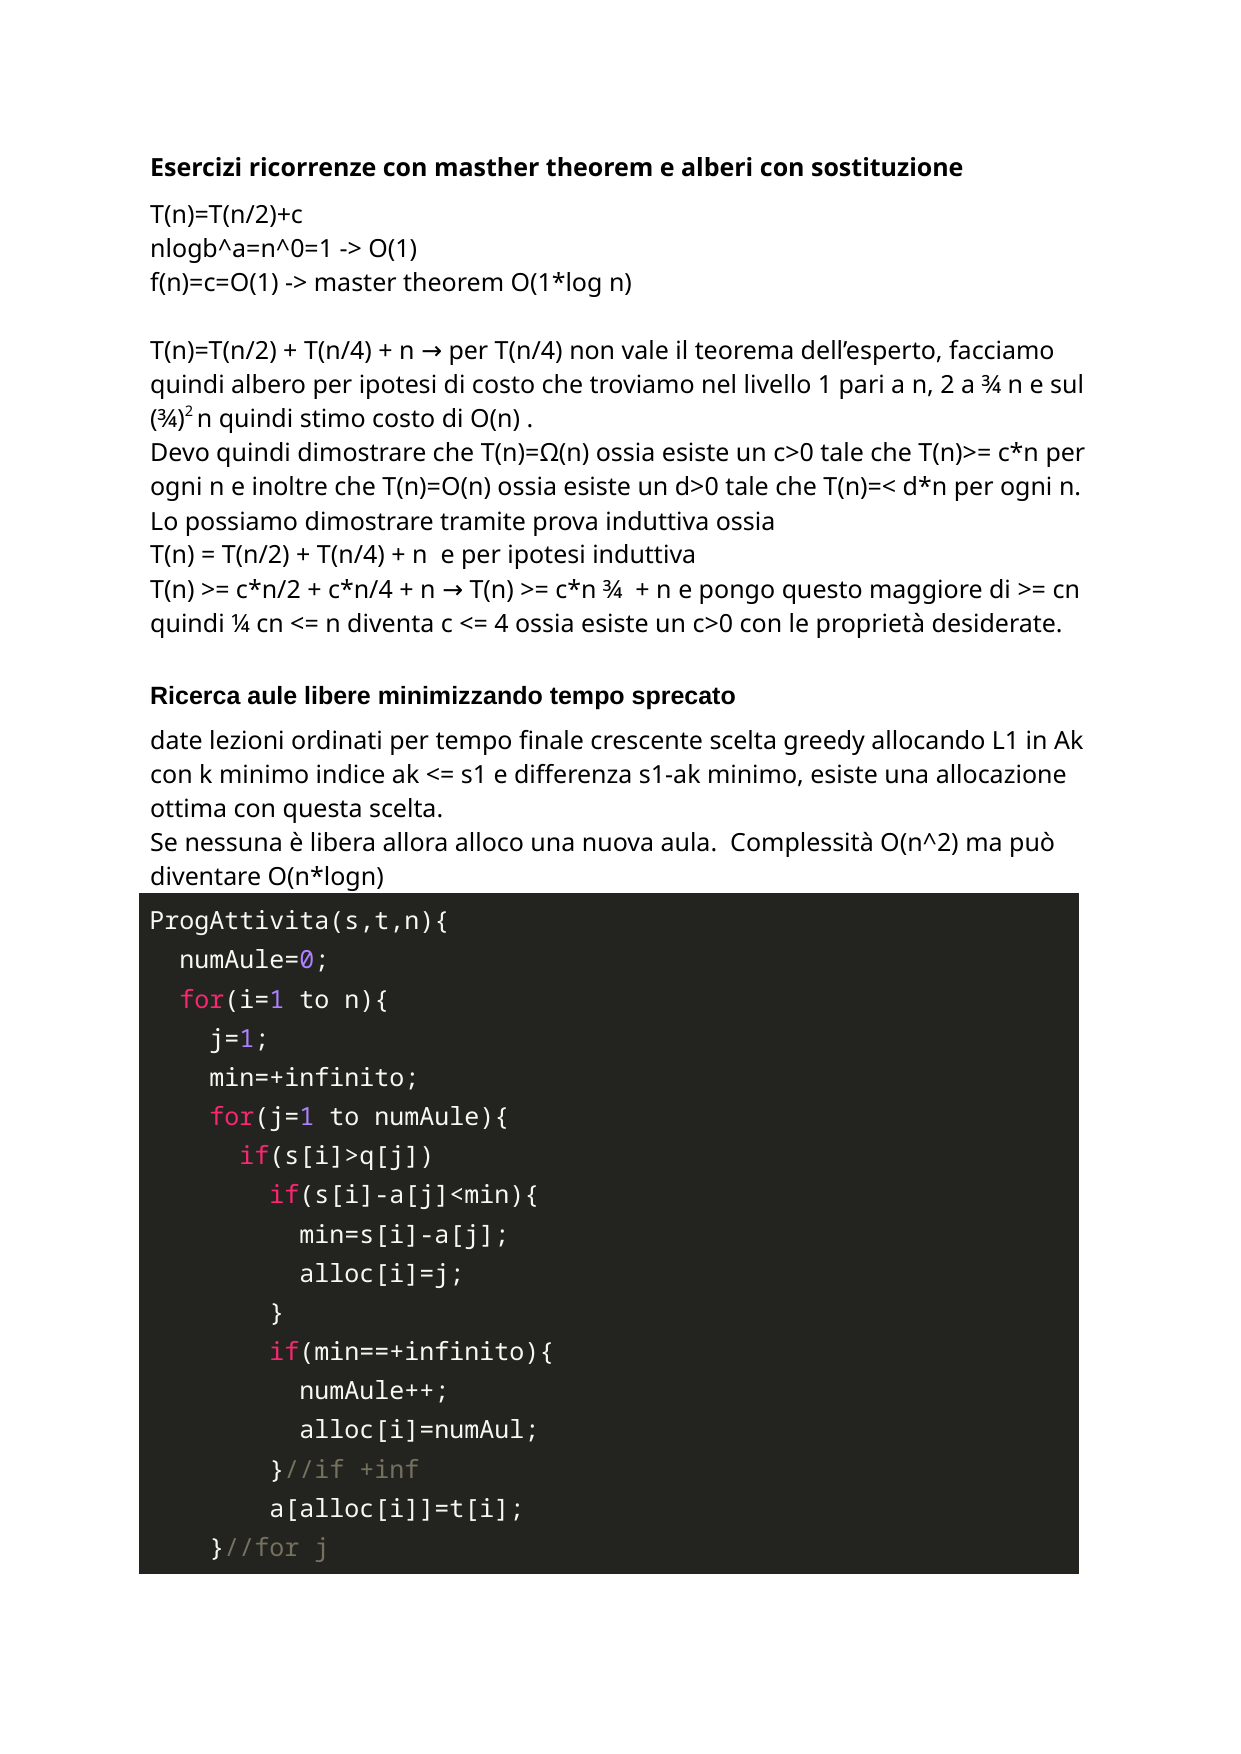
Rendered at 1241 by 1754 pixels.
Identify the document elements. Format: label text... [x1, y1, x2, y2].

text T(n) >= c*n/2 + c*n/4 + n → T(n) >= c*n ¾ + n e pongo questo maggiore di >= cn [150, 571, 1090, 605]
subtitle Ricerca aule libere minimizzando tempo sprecato [150, 681, 1090, 710]
text Devo quindi dimostrare che T(n)=Ω(n) ossia esiste un c>0 tale che T(n)>= c*n per ogni n e inoltre che T(n)=O(n) ossia esiste un d>0 tale che T(n)=< d*n per ogni n. [150, 435, 1090, 503]
subtitle Esercizi ricorrenze con masther theorem e alberi con sostituzione [150, 150, 1090, 184]
text Se nessuna è libera allora alloco una nuova aula. Complessità O(n^2) ma può diventare O(n*logn) [150, 824, 1090, 893]
text Lo possiamo dimostrare tramite prova induttiva ossia [150, 503, 1090, 537]
text nlogb^a=n^0=1 -> O(1) [150, 231, 1090, 265]
text T(n)=T(n/2)+c [150, 197, 1090, 231]
text quindi ¼ cn <= n diventa c <= 4 ossia esiste un c>0 con le proprietà desiderate. [150, 605, 1090, 639]
table_header ProgAttivita(s,t,n){ numAule=0; for(i=1 to n){ j=1; min=+infinito; for(j=1 to numAule){ if(s[i]>q[j]) if(s[i]-a[j]<min){ min=s[i]-a[j]; alloc[i]=j; } if(min==+infinito){ numAule++; alloc[i]=numAul; }//if +inf a[alloc[i]]=t[i]; }//for j [139, 893, 1079, 1574]
text date lezioni ordinati per tempo finale crescente scelta greedy allocando L1 in Ak con k minimo indice ak <= s1 e differenza s1-ak minimo, esiste una allocazione ottima con questa scelta. [150, 722, 1090, 824]
text T(n) = T(n/2) + T(n/4) + n e per ipotesi induttiva [150, 537, 1090, 571]
text f(n)=c=O(1) -> master theorem O(1*log n) [150, 265, 1090, 299]
text T(n)=T(n/2) + T(n/4) + n → per T(n/4) non vale il teorema dell’esperto, facciamo quindi albero per ipotesi di costo che troviamo nel livello 1 pari a n, 2 a ¾ n e sul (¾)2 n quindi stimo costo di O(n) . [150, 333, 1090, 435]
